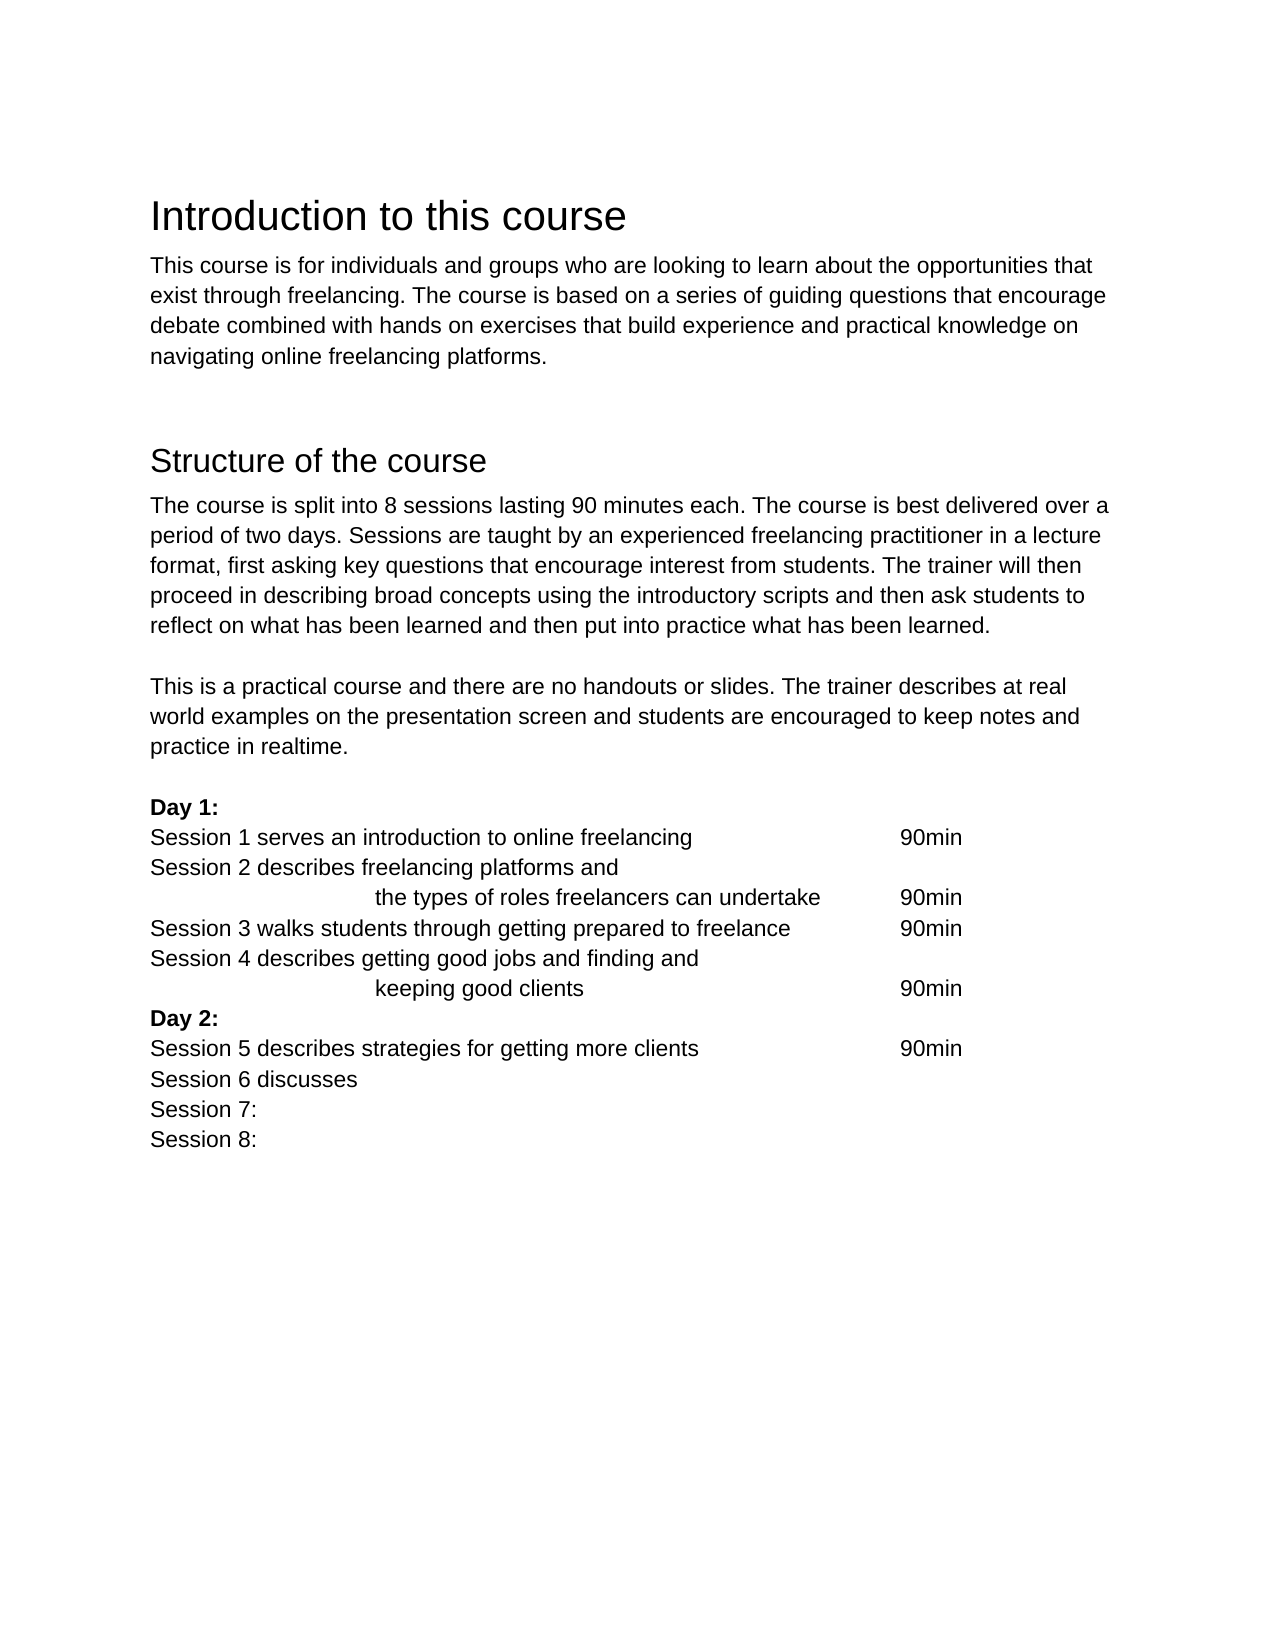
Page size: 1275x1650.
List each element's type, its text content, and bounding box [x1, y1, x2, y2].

text the types of roles freelancers can undertake 90min [300, 884, 1125, 911]
subtitle Introduction to this course [150, 192, 1125, 239]
text Session 4 describes getting good jobs and finding and [150, 945, 1125, 971]
text Session 1 serves an introduction to online freelancing 90min [150, 824, 1125, 850]
subtitle Structure of the course [150, 441, 1125, 479]
text The course is split into 8 sessions lasting 90 minutes each. The course is best delivered over a period of two days. Sessions are taught by an experienced freelancing practitioner in a lecture format, first asking key questions that encourage interest from students. The trainer will then proceed in describing broad concepts using the introductory scripts and then ask students to reflect on what has been learned and then put into practice what has been learned. [150, 492, 1125, 639]
text This course is for individuals and groups who are looking to learn about the opportunities that exist through freelancing. The course is based on a series of guiding questions that encourage debate combined with hands on exercises that build experience and practical knowledge on navigating online freelancing platforms. [150, 252, 1125, 369]
text Session 2 describes freelancing platforms and [150, 854, 1125, 880]
text Session 5 describes strategies for getting more clients 90min [150, 1035, 1125, 1062]
text Session 7: [150, 1096, 1125, 1122]
text Day 2: [150, 1005, 1125, 1031]
text This is a practical course and there are no handouts or slides. The trainer describes at real world examples on the presentation screen and students are encouraged to keep notes and practice in realtime. [150, 673, 1125, 759]
text keeping good clients 90min [300, 975, 1125, 1001]
text Session 3 walks students through getting prepared to freelance 90min [150, 914, 1125, 941]
text Session 8: [150, 1126, 1125, 1152]
text Day 1: [150, 794, 1125, 820]
text Session 6 discusses [150, 1066, 1125, 1092]
